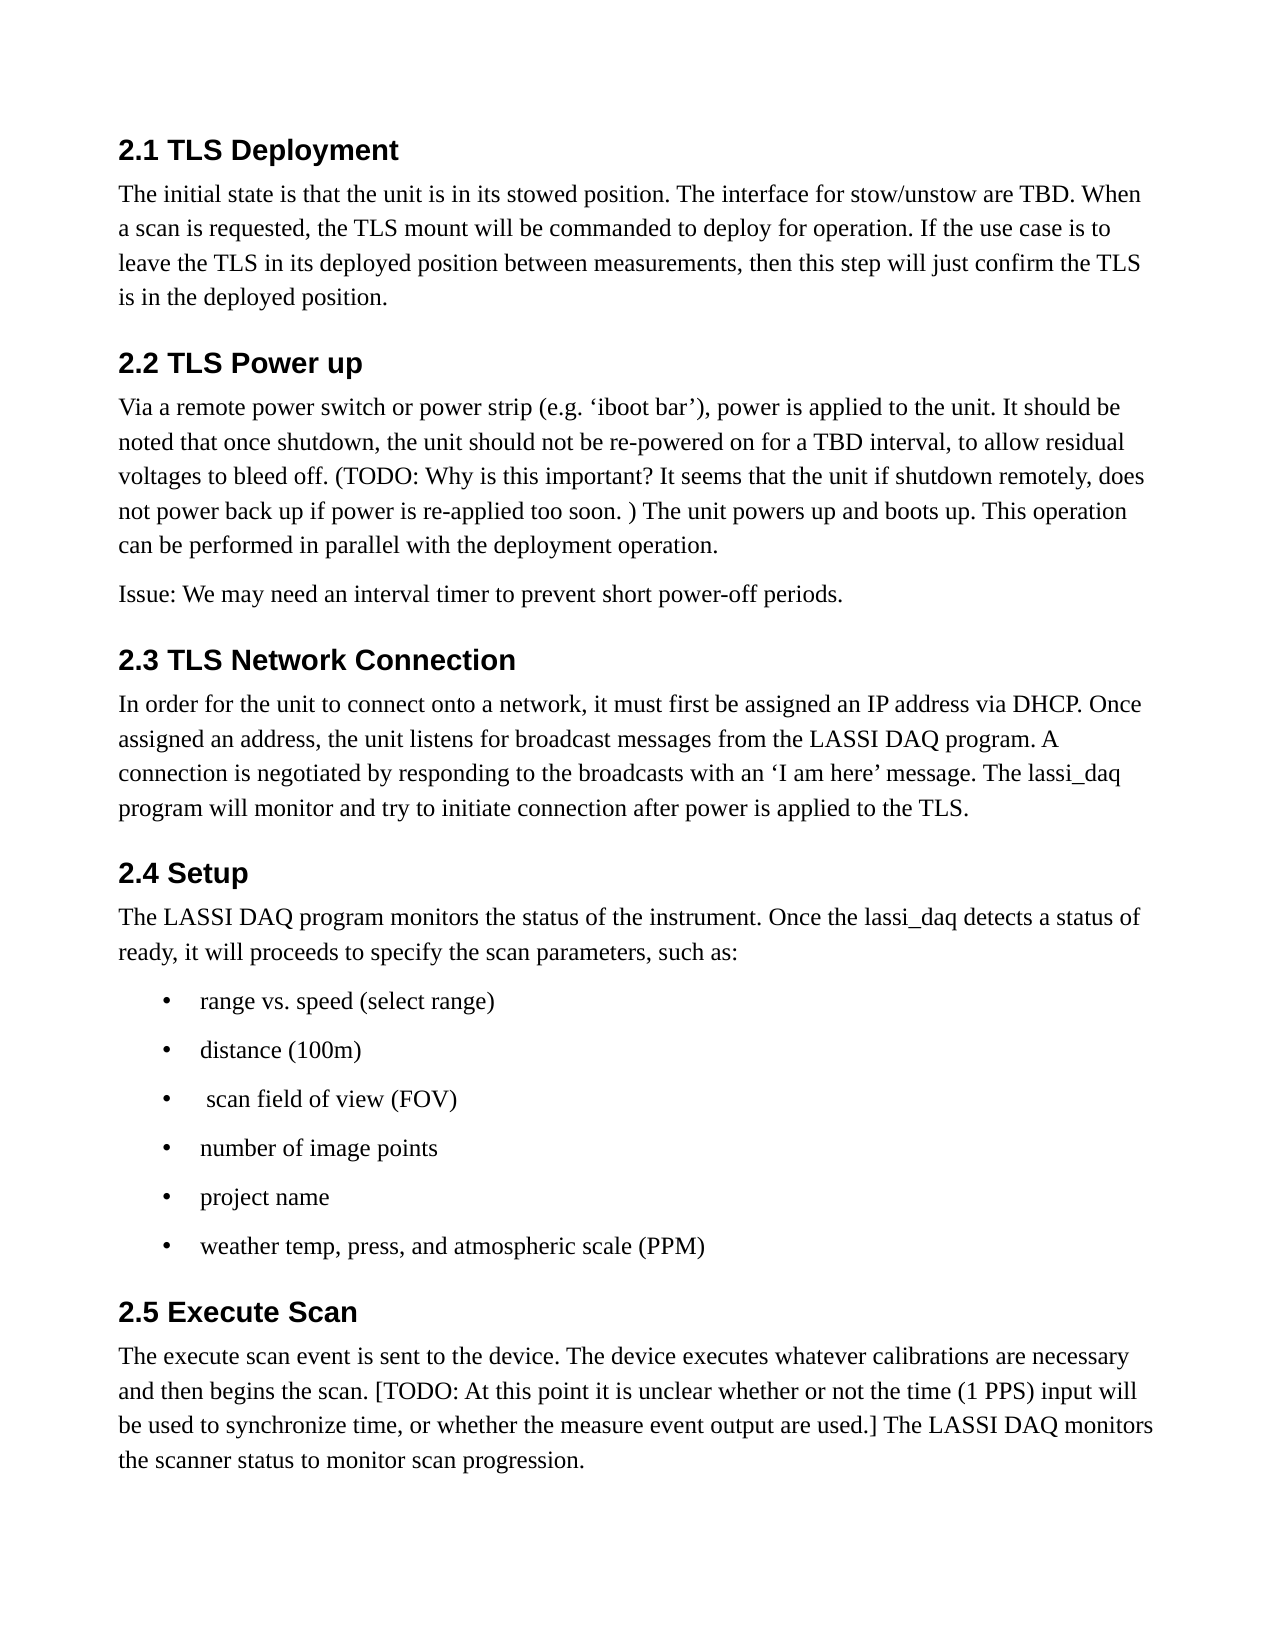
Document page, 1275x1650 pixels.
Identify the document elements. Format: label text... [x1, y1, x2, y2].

list weather temp, press, and atmospheric scale (PPM) [162, 1231, 1157, 1260]
subtitle 2.4 Setup [118, 856, 1157, 890]
list project name [162, 1182, 1157, 1211]
text The execute scan event is sent to the device. The device executes whatever calibrations are necessary and then begins the scan. [TODO: At this point it is unclear whether or not the time (1 PPS) input will be used to synchronize time, or whether the measure event output are used.] The LASSI DAQ monitors the scanner status to monitor scan progression. [118, 1341, 1157, 1473]
text Issue: We may need an interval timer to prevent short power-off periods. [118, 579, 1157, 608]
subtitle 2.5 Execute Scan [118, 1295, 1157, 1329]
subtitle 2.2 TLS Power up [118, 346, 1157, 380]
text The LASSI DAQ program monitors the status of the instrument. Once the lassi_daq detects a status of ready, it will proceeds to specify the scan parameters, such as: [118, 902, 1157, 966]
list range vs. speed (select range) [162, 986, 1157, 1015]
subtitle 2.3 TLS Network Connection [118, 643, 1157, 677]
list scan field of view (FOV) [162, 1084, 1157, 1113]
text The initial state is that the unit is in its stowed position. The interface for stow/unstow are TBD. When a scan is requested, the TLS mount will be commanded to deploy for operation. If the use case is to leave the TLS in its deployed position between measurements, then this step will just confirm the TLS is in the deployed position. [118, 179, 1157, 311]
text Via a remote power switch or power strip (e.g. ‘iboot bar’), power is applied to the unit. It should be noted that once shutdown, the unit should not be re-powered on for a TBD interval, to allow residual voltages to bleed off. (TODO: Why is this important? It seems that the unit if shutdown remotely, does not power back up if power is re-applied too soon. ) The unit powers up and boots up. This operation can be performed in parallel with the deployment operation. [118, 392, 1157, 559]
list distance (100m) [162, 1035, 1157, 1064]
subtitle 2.1 TLS Deployment [118, 133, 1157, 166]
text In order for the unit to connect onto a network, it must first be assigned an IP address via DHCP. Once assigned an address, the unit listens for broadcast messages from the LASSI DAQ program. A connection is negotiated by responding to the broadcasts with an ‘I am here’ message. The lassi_daq program will monitor and try to initiate connection after power is applied to the TLS. [118, 689, 1157, 821]
list number of image points [162, 1133, 1157, 1162]
